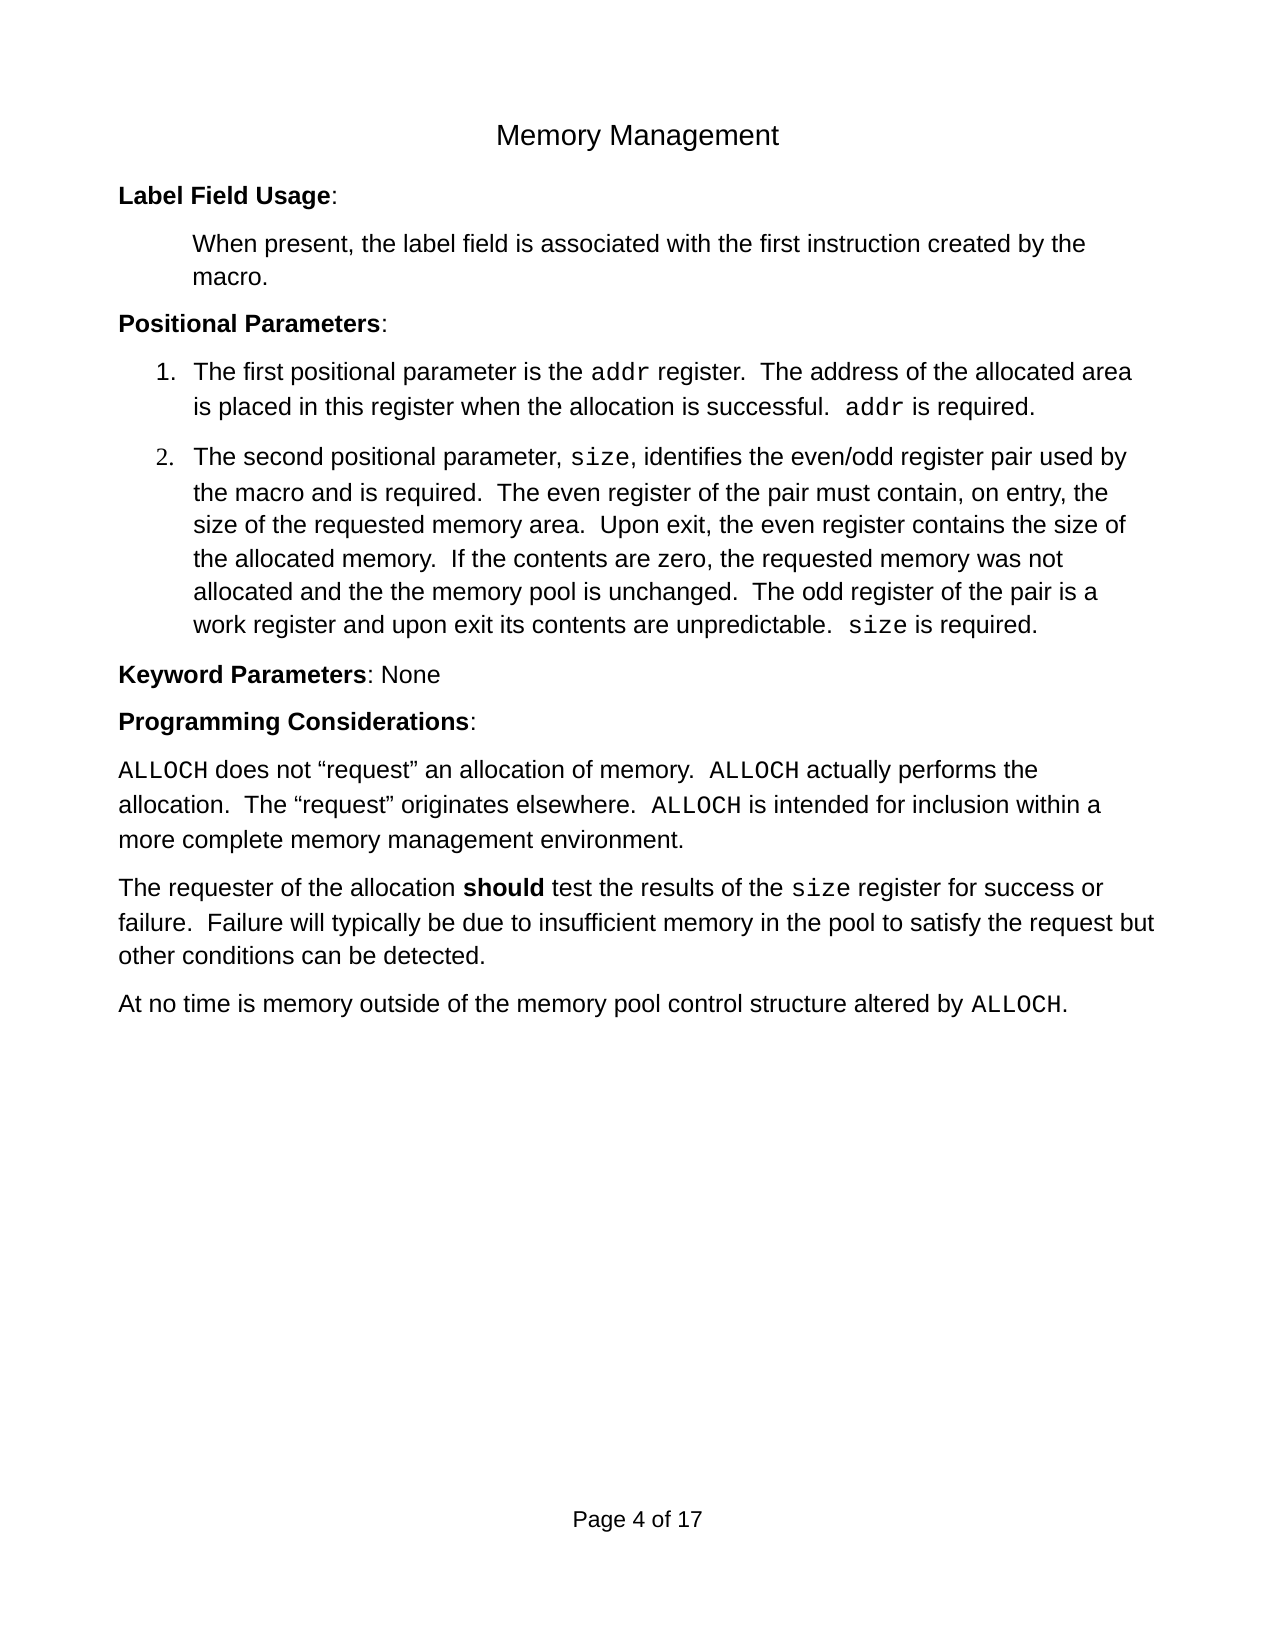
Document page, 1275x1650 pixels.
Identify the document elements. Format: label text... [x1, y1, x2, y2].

list The first positional parameter is the addr register. The address of the allocated area is placed in this register when the allocation is successful. addr is required. [156, 357, 1157, 423]
text Keyword Parameters: None [118, 660, 1157, 688]
text The requester of the allocation should test the results of the size register for success or failure. Failure will typically be due to insufficient memory in the pool to satisfy the request but other conditions can be detected. [118, 873, 1157, 970]
list The second positional parameter, size, identifies the even/odd register pair used by the macro and is required. The even register of the pair must contain, on entry, the size of the requested memory area. Upon exit, the even register contains the size of the allocated memory. If the contents are zero, the requested memory was not allocated and the the memory pool is unchanged. The odd register of the pair is a work register and upon exit its contents are unpredictable. size is required. [156, 442, 1157, 641]
text Programming Considerations: [118, 707, 1157, 736]
text Label Field Usage: [118, 181, 1157, 210]
text When present, the label field is associated with the first instruction created by the macro. [192, 229, 1157, 291]
text Positional Parameters: [118, 309, 1157, 338]
text ALLOCH does not “request” an allocation of memory. ALLOCH actually performs the allocation. The “request” originates elsewhere. ALLOCH is intended for inclusion within a more complete memory management environment. [118, 755, 1157, 854]
text At no time is memory outside of the memory pool control structure altered by ALLOCH. [118, 989, 1157, 1020]
